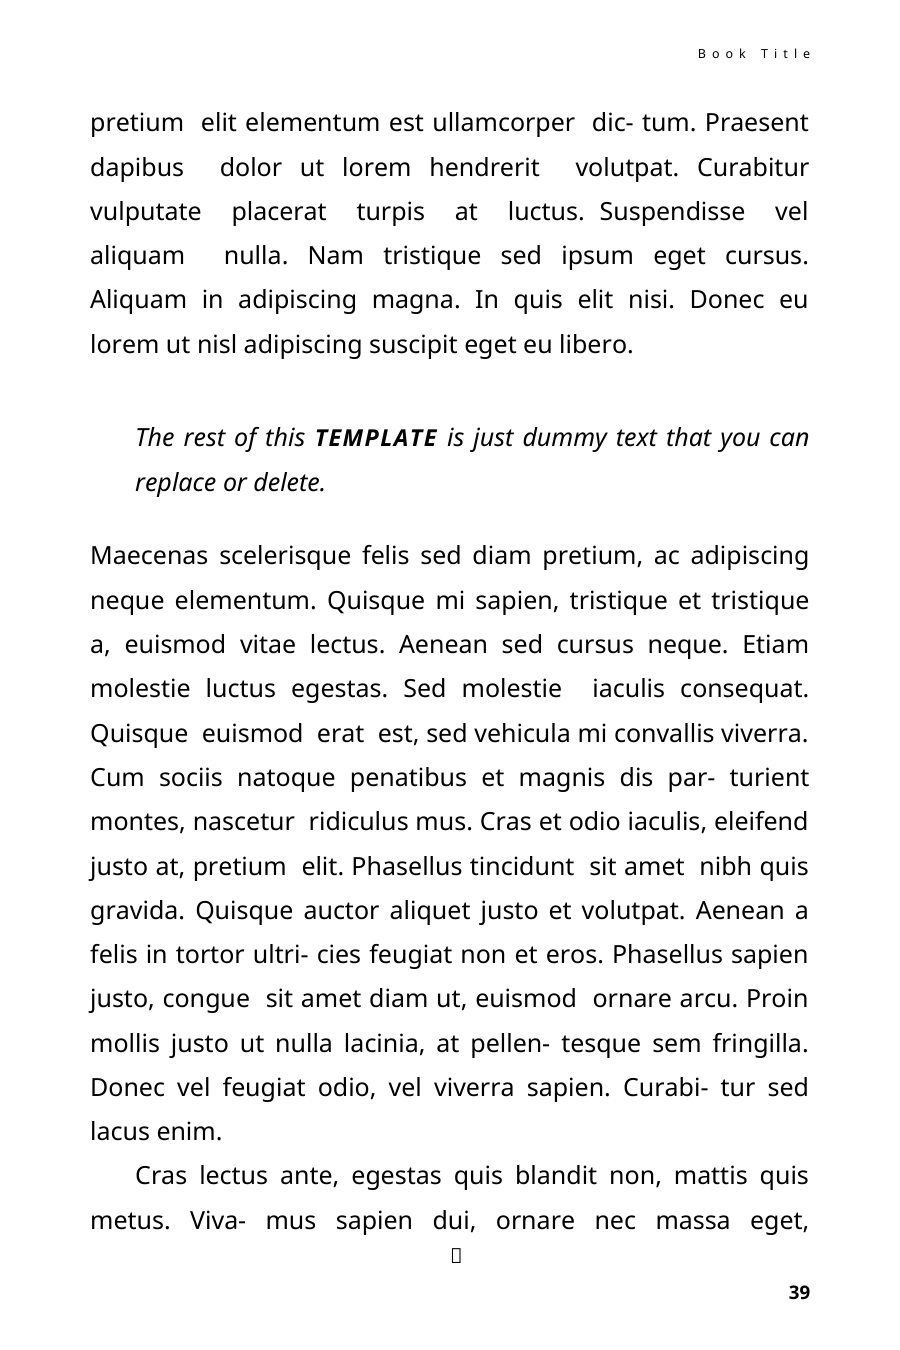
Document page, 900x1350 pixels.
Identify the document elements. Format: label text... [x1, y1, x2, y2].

text The rest of this template is just dummy text that you can replace or delete. [135, 415, 810, 499]
text pretium elit elementum est ullamcorper dic- tum. Praesent dapibus dolor ut lorem hendrerit volutpat. Curabitur vulputate placerat turpis at luctus. Suspendisse vel aliquam nulla. Nam tristique sed ipsum eget cursus. Aliquam in adipiscing magna. In quis elit nisi. Donec eu lorem ut nisl adipiscing suscipit eget eu libero. [90, 105, 810, 360]
text Maecenas scelerisque felis sed diam pretium, ac adipiscing neque elementum. Quisque mi sapien, tristique et tristique a, euismod vitae lectus. Aenean sed cursus neque. Etiam molestie luctus egestas. Sed molestie iaculis consequat. Quisque euismod erat est, sed vehicula mi convallis viverra. Cum sociis natoque penatibus et magnis dis par- turient montes, nascetur ridiculus mus. Cras et odio iaculis, eleifend justo at, pretium elit. Phasellus tincidunt sit amet nibh quis gravida. Quisque auctor aliquet justo et volutpat. Aenean a felis in tortor ultri- cies feugiat non et eros. Phasellus sapien justo, congue sit amet diam ut, euismod ornare arcu. Proin mollis justo ut nulla lacinia, at pellen- tesque sem fringilla. Donec vel feugiat odio, vel viverra sapien. Curabi- tur sed lacus enim. [90, 538, 810, 1148]
text Cras lectus ante, egestas quis blandit non, mattis quis metus. Viva- mus sapien dui, ornare nec massa eget, [90, 1158, 810, 1236]
